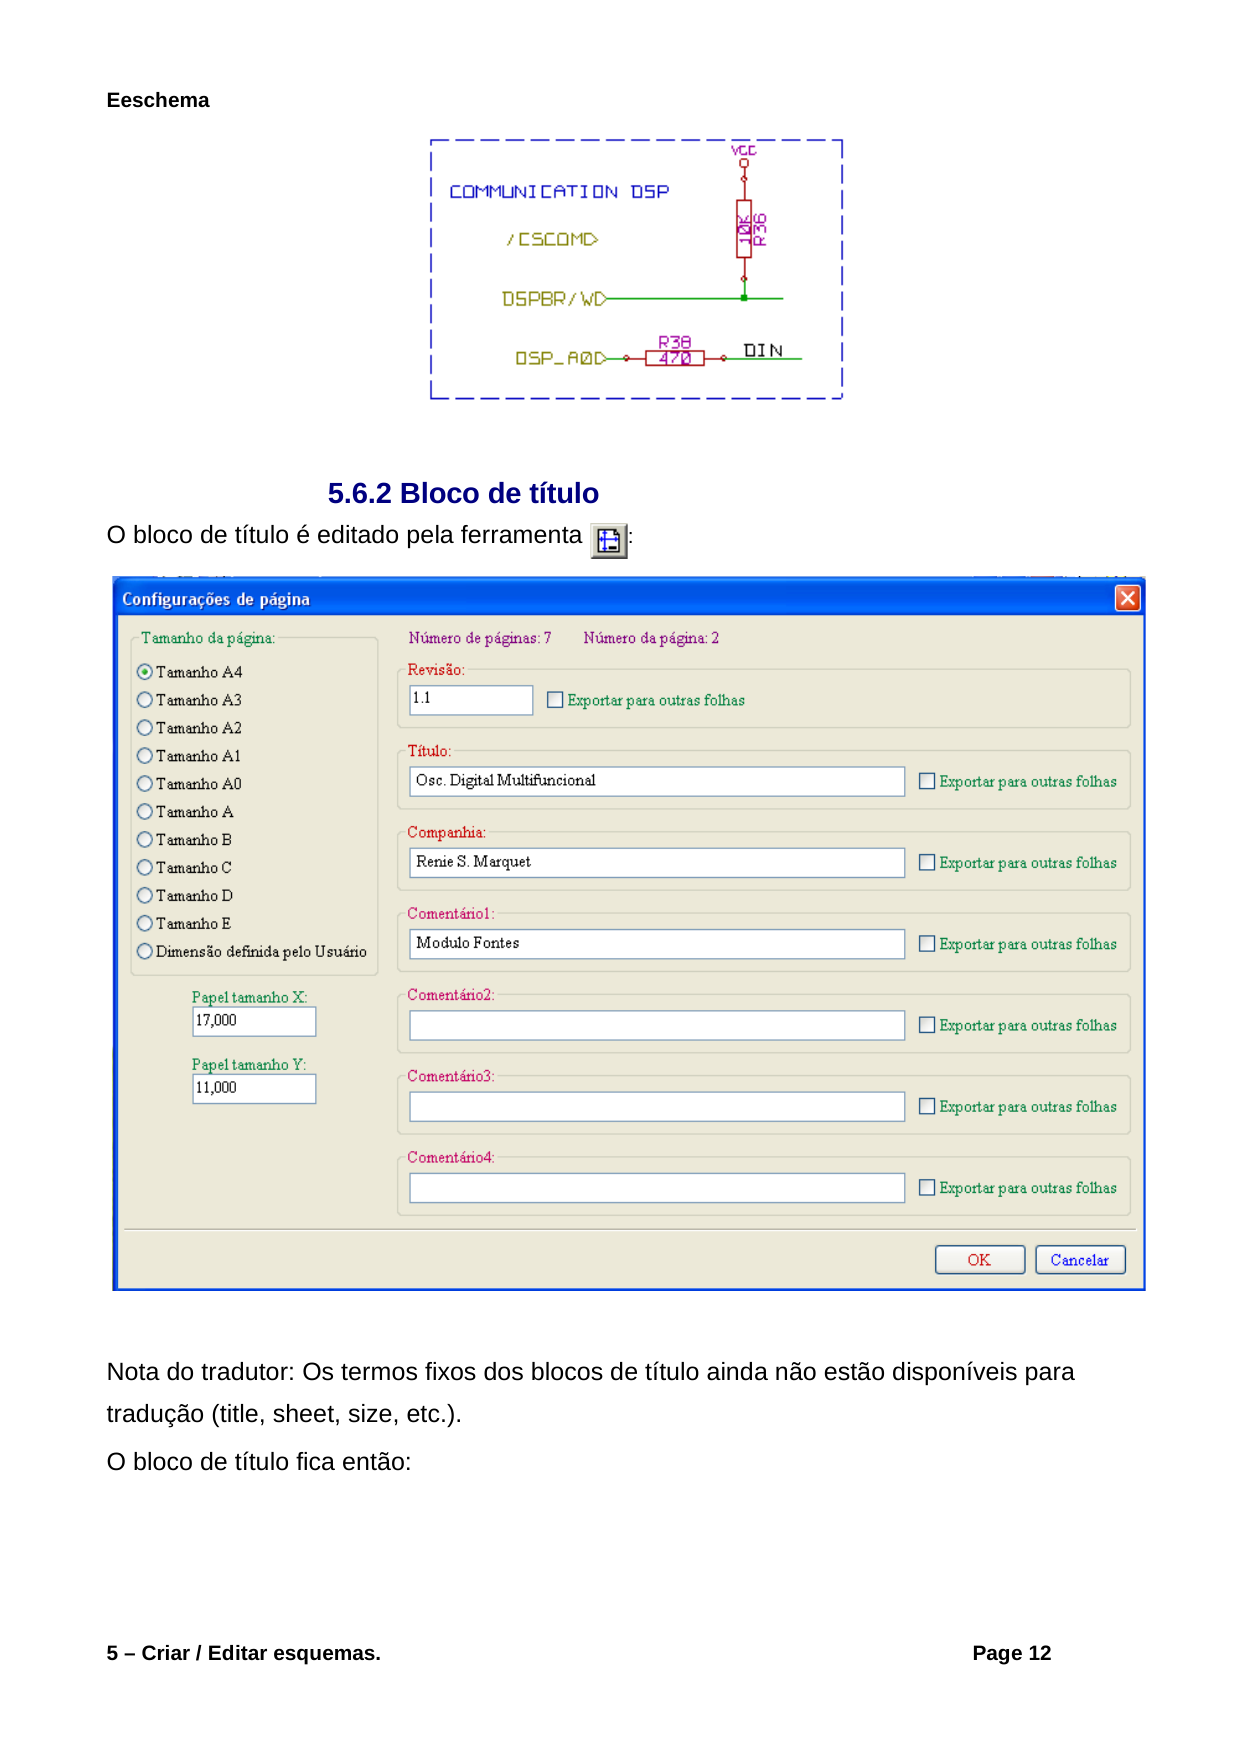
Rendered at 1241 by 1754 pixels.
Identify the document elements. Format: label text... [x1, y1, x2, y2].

text O bloco de título fica então: [106, 1448, 1151, 1476]
text O bloco de título é editado pela ferramenta : [106, 521, 1151, 559]
picture [590, 523, 628, 559]
text Nota do tradutor: Os termos fixos dos blocos de título ainda não estão disponíveis para tradução (title, sheet, size, etc.). [106, 1358, 1151, 1428]
picture [112, 576, 1146, 1291]
subtitle 5.6.2 Bloco de título [180, 477, 1151, 509]
